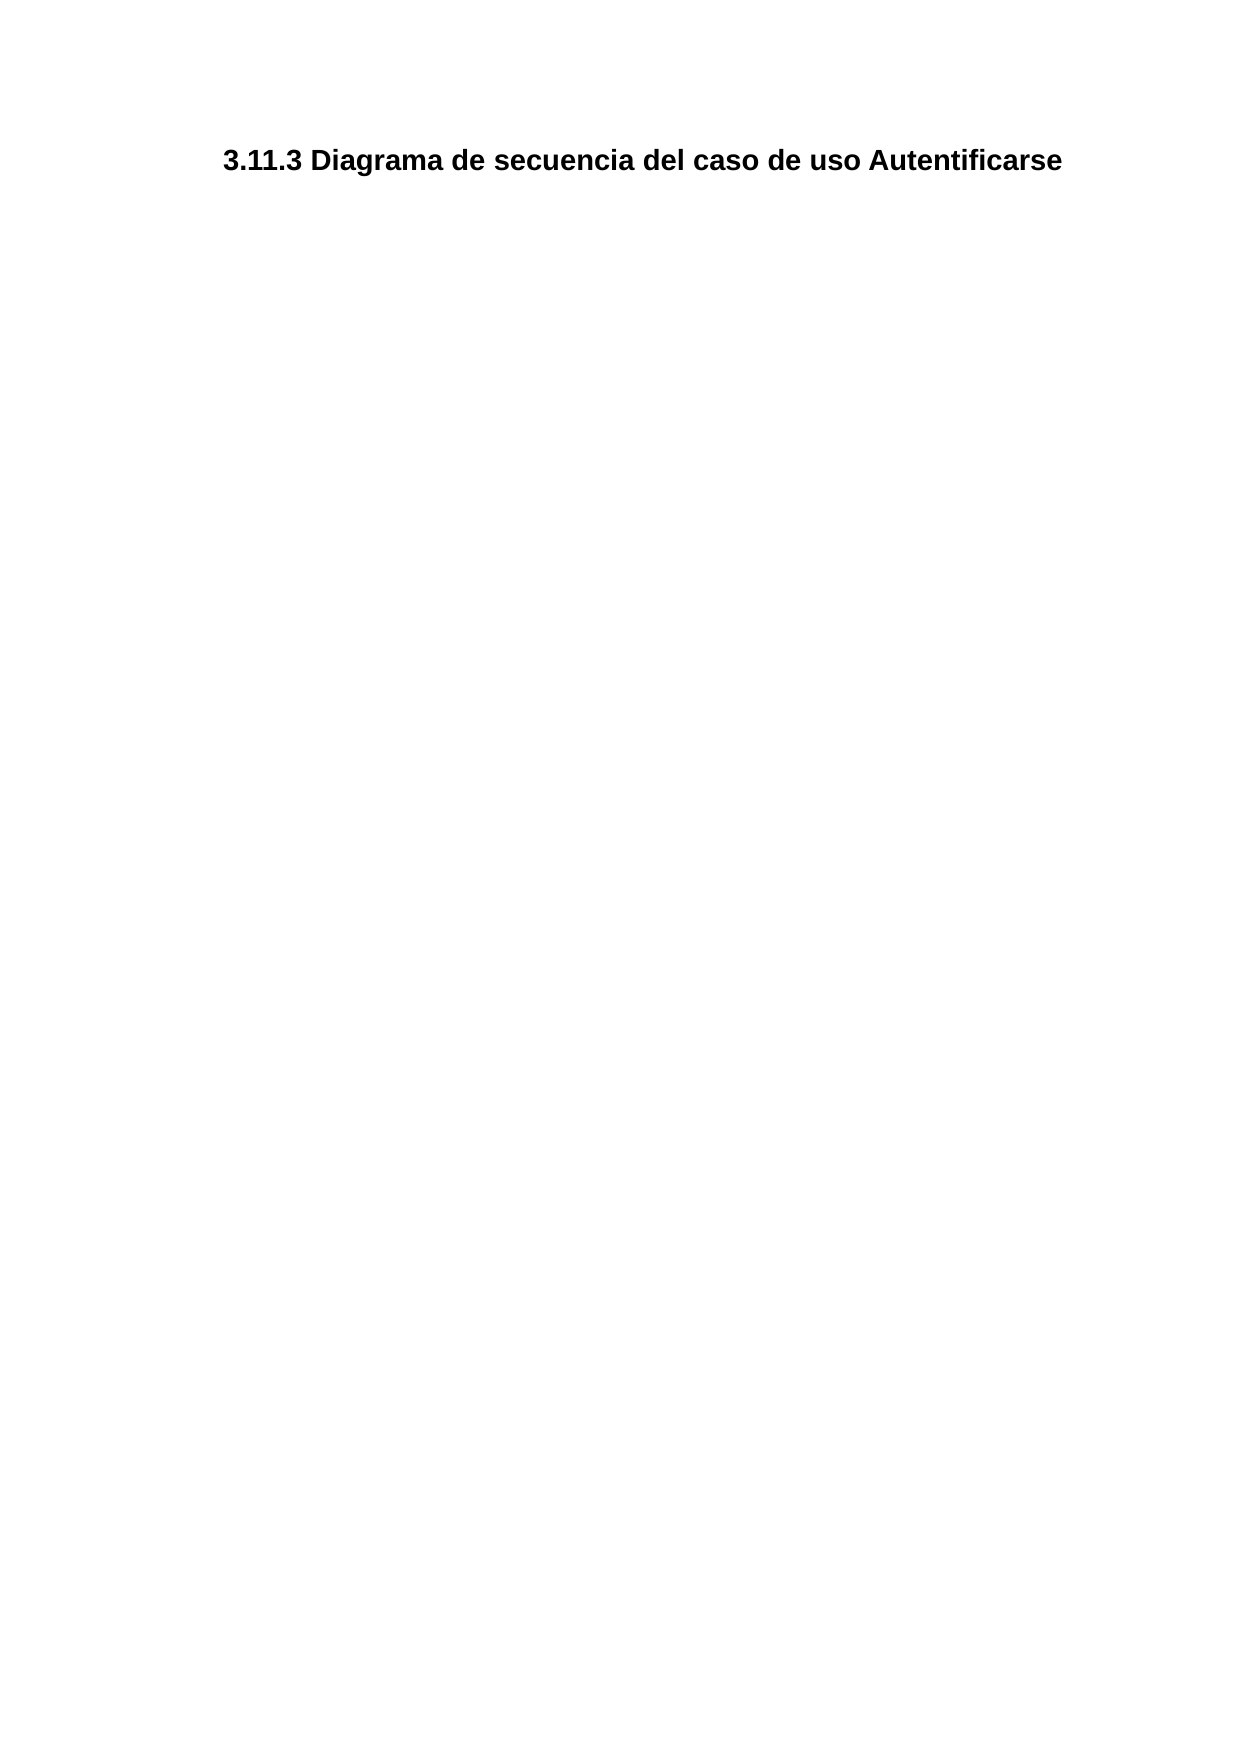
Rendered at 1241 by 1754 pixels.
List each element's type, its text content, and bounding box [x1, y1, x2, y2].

subtitle Diagrama de secuencia del caso de uso Autentificarse [215, 143, 1122, 177]
